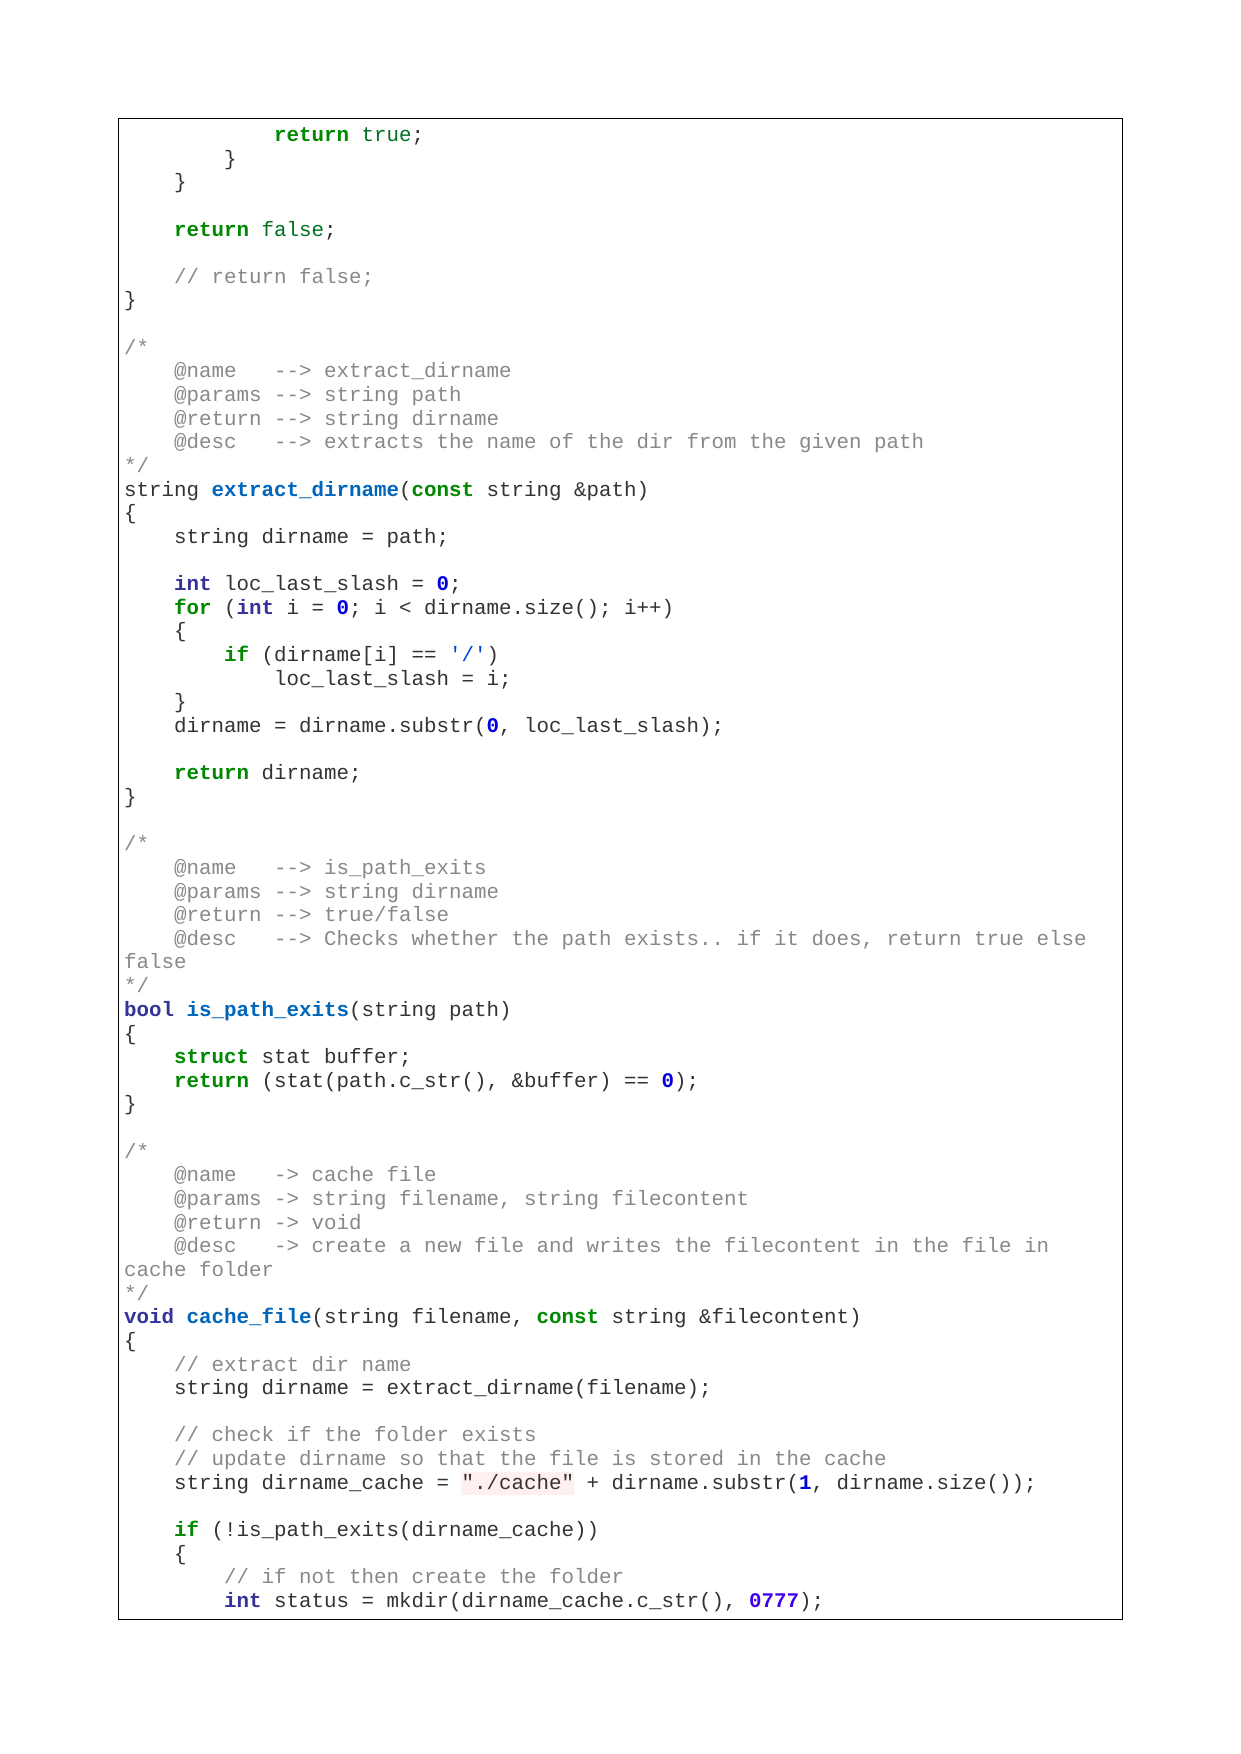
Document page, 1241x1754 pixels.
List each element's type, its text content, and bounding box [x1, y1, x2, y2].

table_header return true; } } return false; // return false; } /* @name --> extract_dirname @params --> string path @return --> string dirname @desc --> extracts the name of the dir from the given path */ string extract_dirname(const string &path) { string dirname = path; int loc_last_slash = 0; for (int i = 0; i < dirname.size(); i++) { if (dirname[i] == '/') loc_last_slash = i; } dirname = dirname.substr(0, loc_last_slash); return dirname; } /* @name --> is_path_exits @params --> string dirname @return --> true/false @desc --> Checks whether the path exists.. if it does, return true else false */ bool is_path_exits(string path) { struct stat buffer; return (stat(path.c_str(), &buffer) == 0); } /* @name -> cache file @params -> string filename, string filecontent @return -> void @desc -> create a new file and writes the filecontent in the file in cache folder */ void cache_file(string filename, const string &filecontent) { // extract dir name string dirname = extract_dirname(filename); // check if the folder exists // update dirname so that the file is stored in the cache string dirname_cache = "./cache" + dirname.substr(1, dirname.size()); if (!is_path_exits(dirname_cache)) { // if not then create the folder int status = mkdir(dirname_cache.c_str(), 0777); [119, 119, 1122, 1619]
